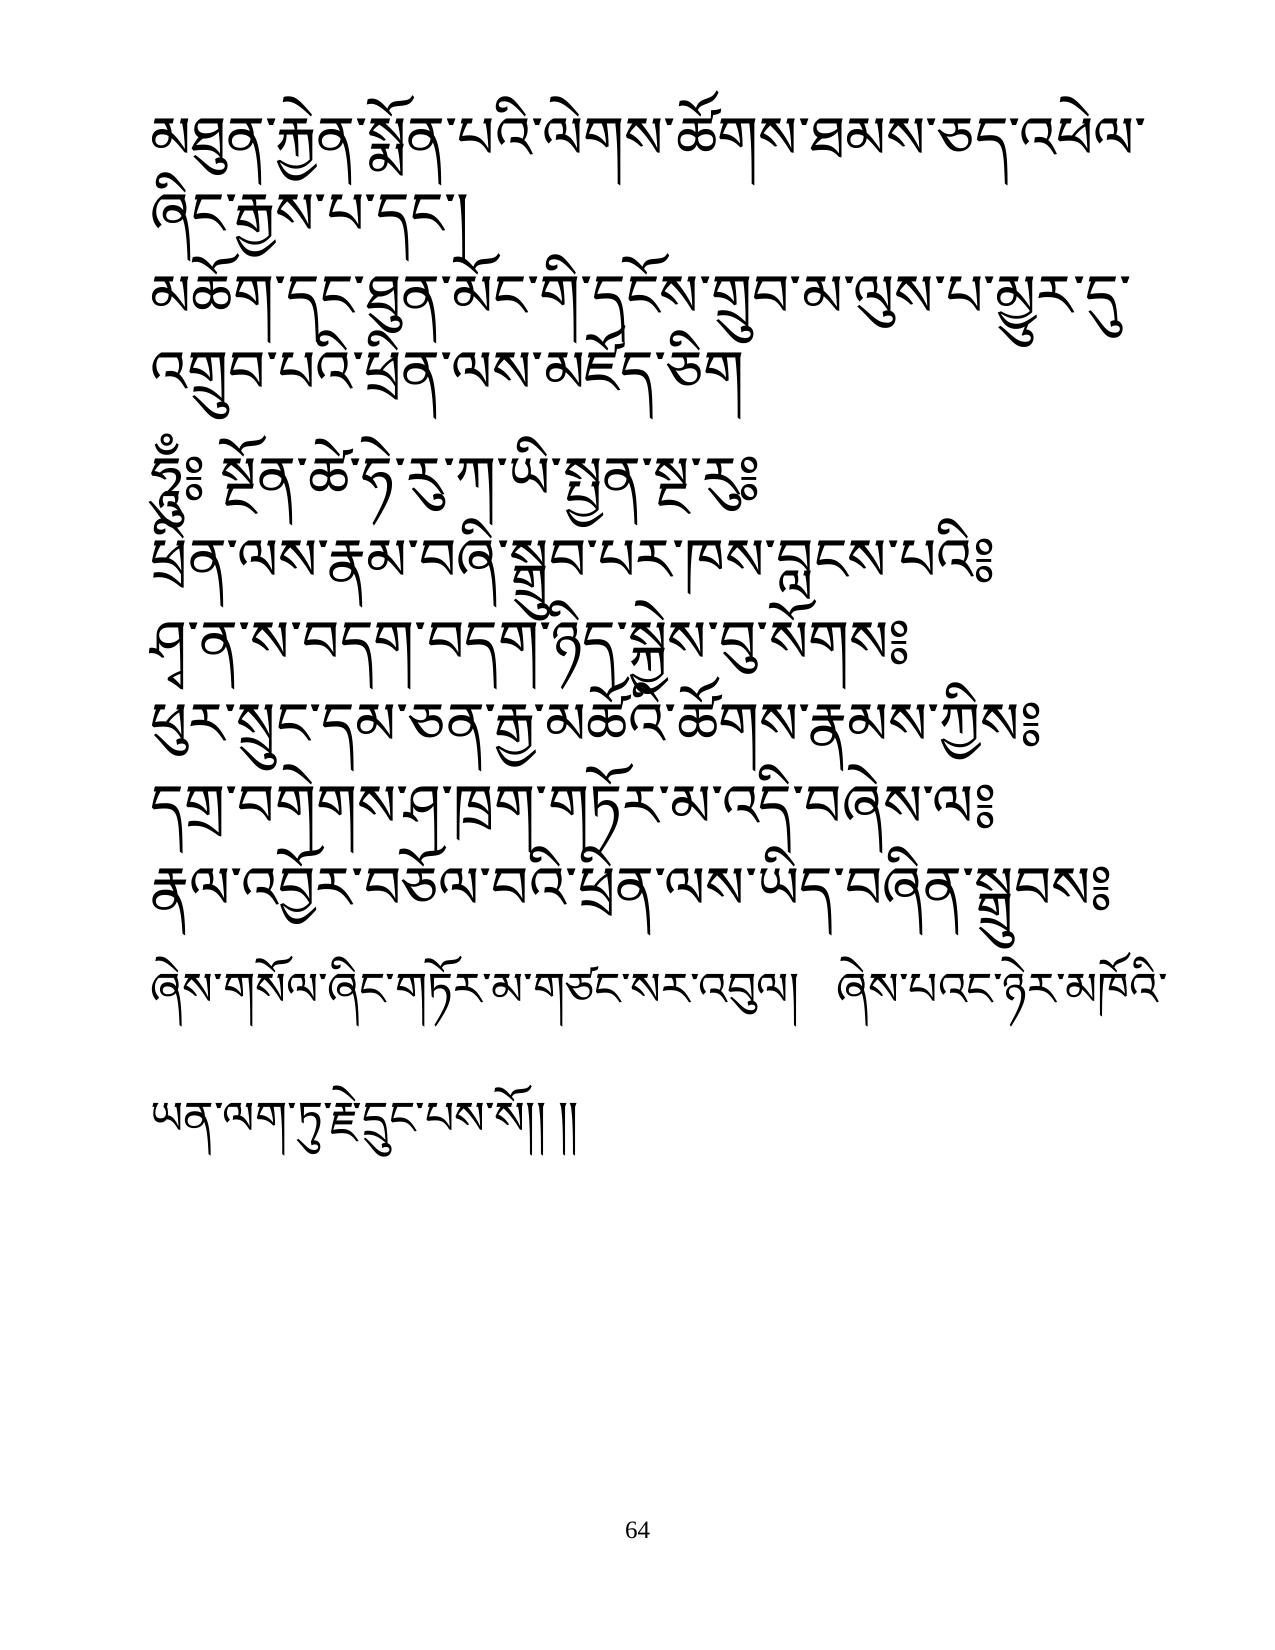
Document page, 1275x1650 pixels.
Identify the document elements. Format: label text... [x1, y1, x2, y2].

text ཧཱུྃ༔ སྔོན་ཚེ་ཧེ་རུ་ཀ་ཡི་སྤྱན་སྔ་རུ༔ [151, 446, 1169, 522]
text ཞེས་གསོལ་ཞིང་གཏོར་མ་གཙང་སར་འབུལ། ཞེས་པའང་ཉེར་མཁོའི་ཡན་ལག་ཏུ་རྗེ་དྲུང་པས་སོ།། །། [151, 938, 1169, 1196]
text དགྲ་བགེགས་ཤ་ཁྲག་གཏོར་མ་འདི་བཞེས་ལ༔ [151, 774, 1169, 850]
text རྣལ་འབྱོར་བཅོལ་བའི་ཕྲིན་ལས་ཡིད་བཞིན་སྒྲུབས༔ [151, 856, 1169, 932]
text མཐུན་རྐྱེན་སྨོན་པའི་ལེགས་ཚོགས་ཐམས་ཅད་འཕེལ་ཞིང་རྒྱས་པ་དང་། [151, 106, 1169, 258]
text ཕྲིན་ལས་རྣམ་བཞི་སྒྲུབ་པར་ཁས་བླངས་པའི༔ [151, 528, 1169, 604]
text མཆོག་དང་ཐུན་མོང་གི་དངོས་གྲུབ་མ་ལུས་པ་མྱུར་དུ་འགྲུབ་པའི་ཕྲིན་ལས་མཛོད་ཅིག [151, 264, 1169, 416]
text ཤྭ་ན་ས་བདག་བདག་ཉིད་སྐྱེས་བུ་སོགས༔ [151, 610, 1169, 686]
text ཕུར་སྲུང་དམ་ཅན་རྒྱ་མཚོའི་ཚོགས་རྣམས་ཀྱིས༔ [151, 692, 1169, 768]
